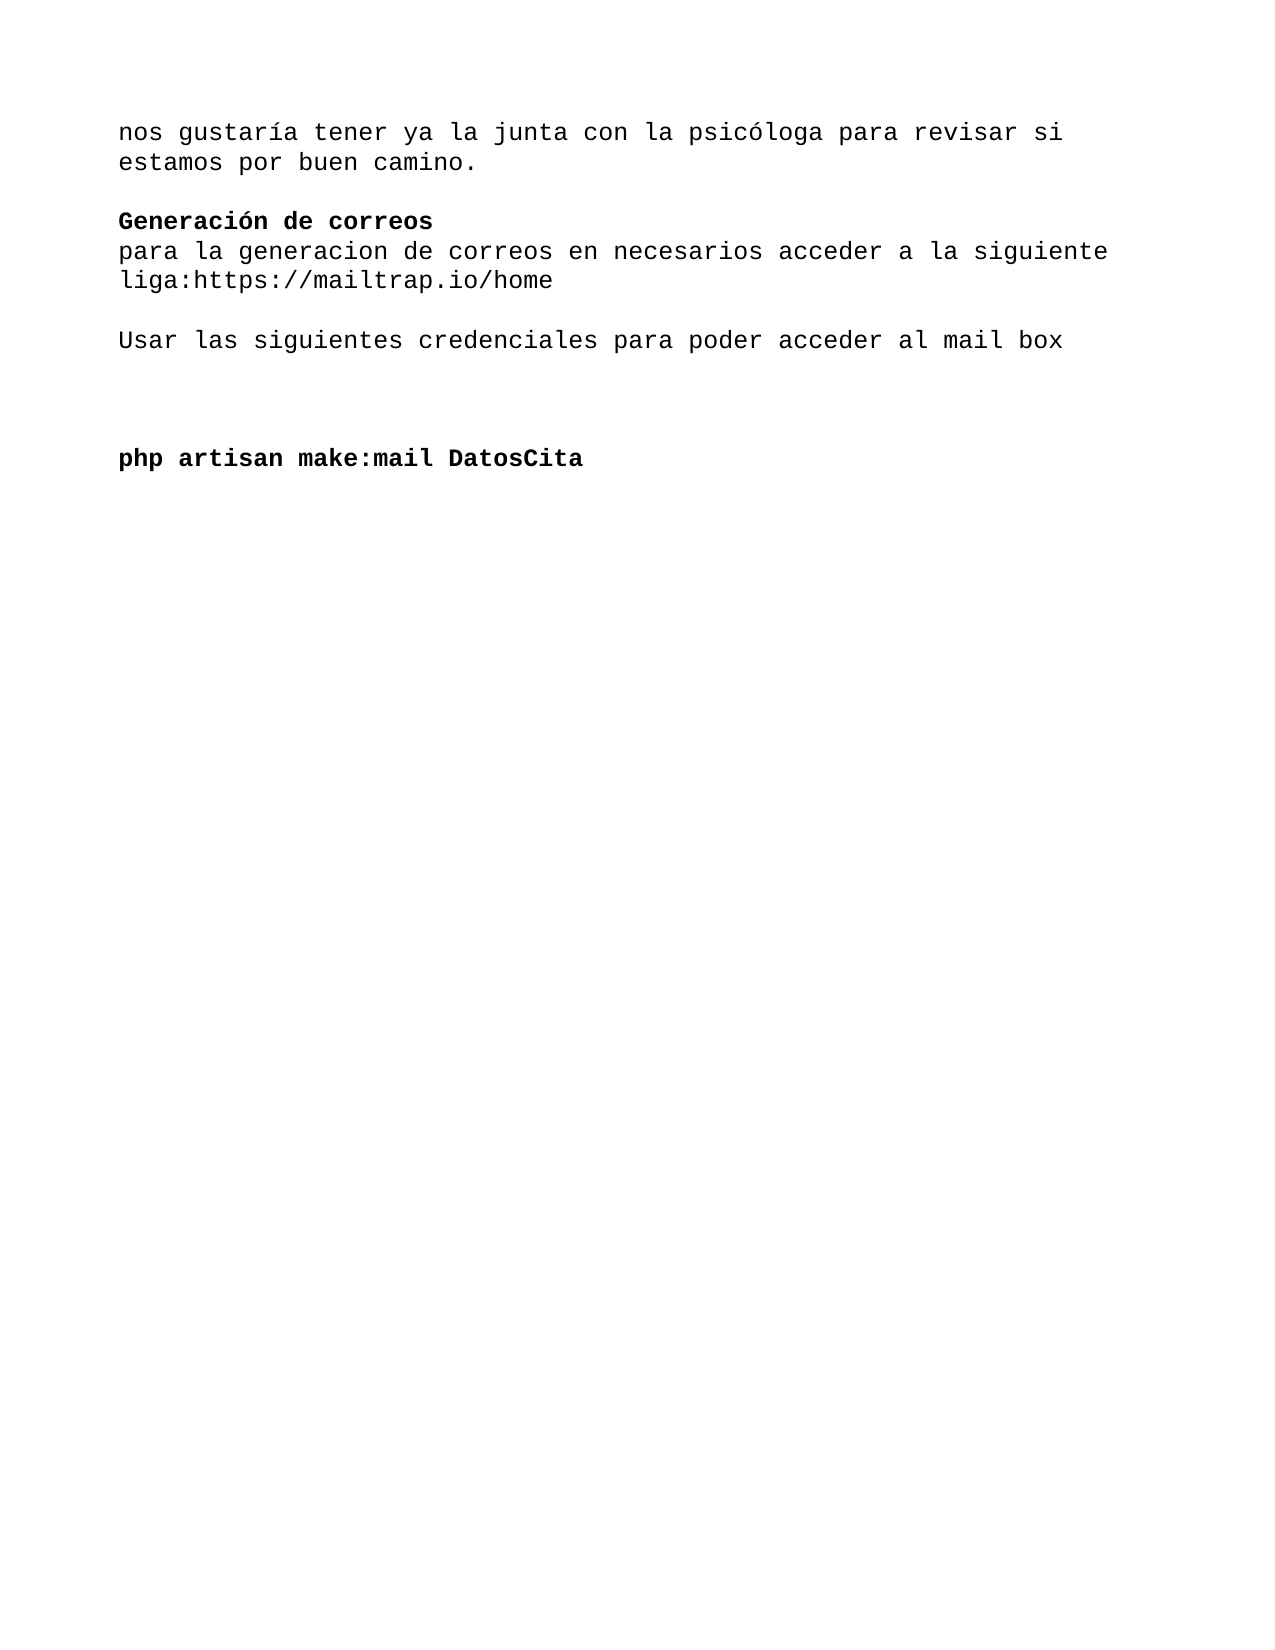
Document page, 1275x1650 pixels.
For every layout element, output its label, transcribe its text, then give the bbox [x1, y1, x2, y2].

text Generación de correos [118, 207, 1157, 237]
text php artisan make:mail DatosCita [118, 445, 1157, 474]
text para la generacion de correos en necesarios acceder a la siguiente liga:https://mailtrap.io/home [118, 237, 1157, 296]
text nos gustaría tener ya la junta con la psicóloga para revisar si estamos por buen camino. [118, 118, 1157, 177]
text Usar las siguientes credenciales para poder acceder al mail box [118, 326, 1157, 356]
